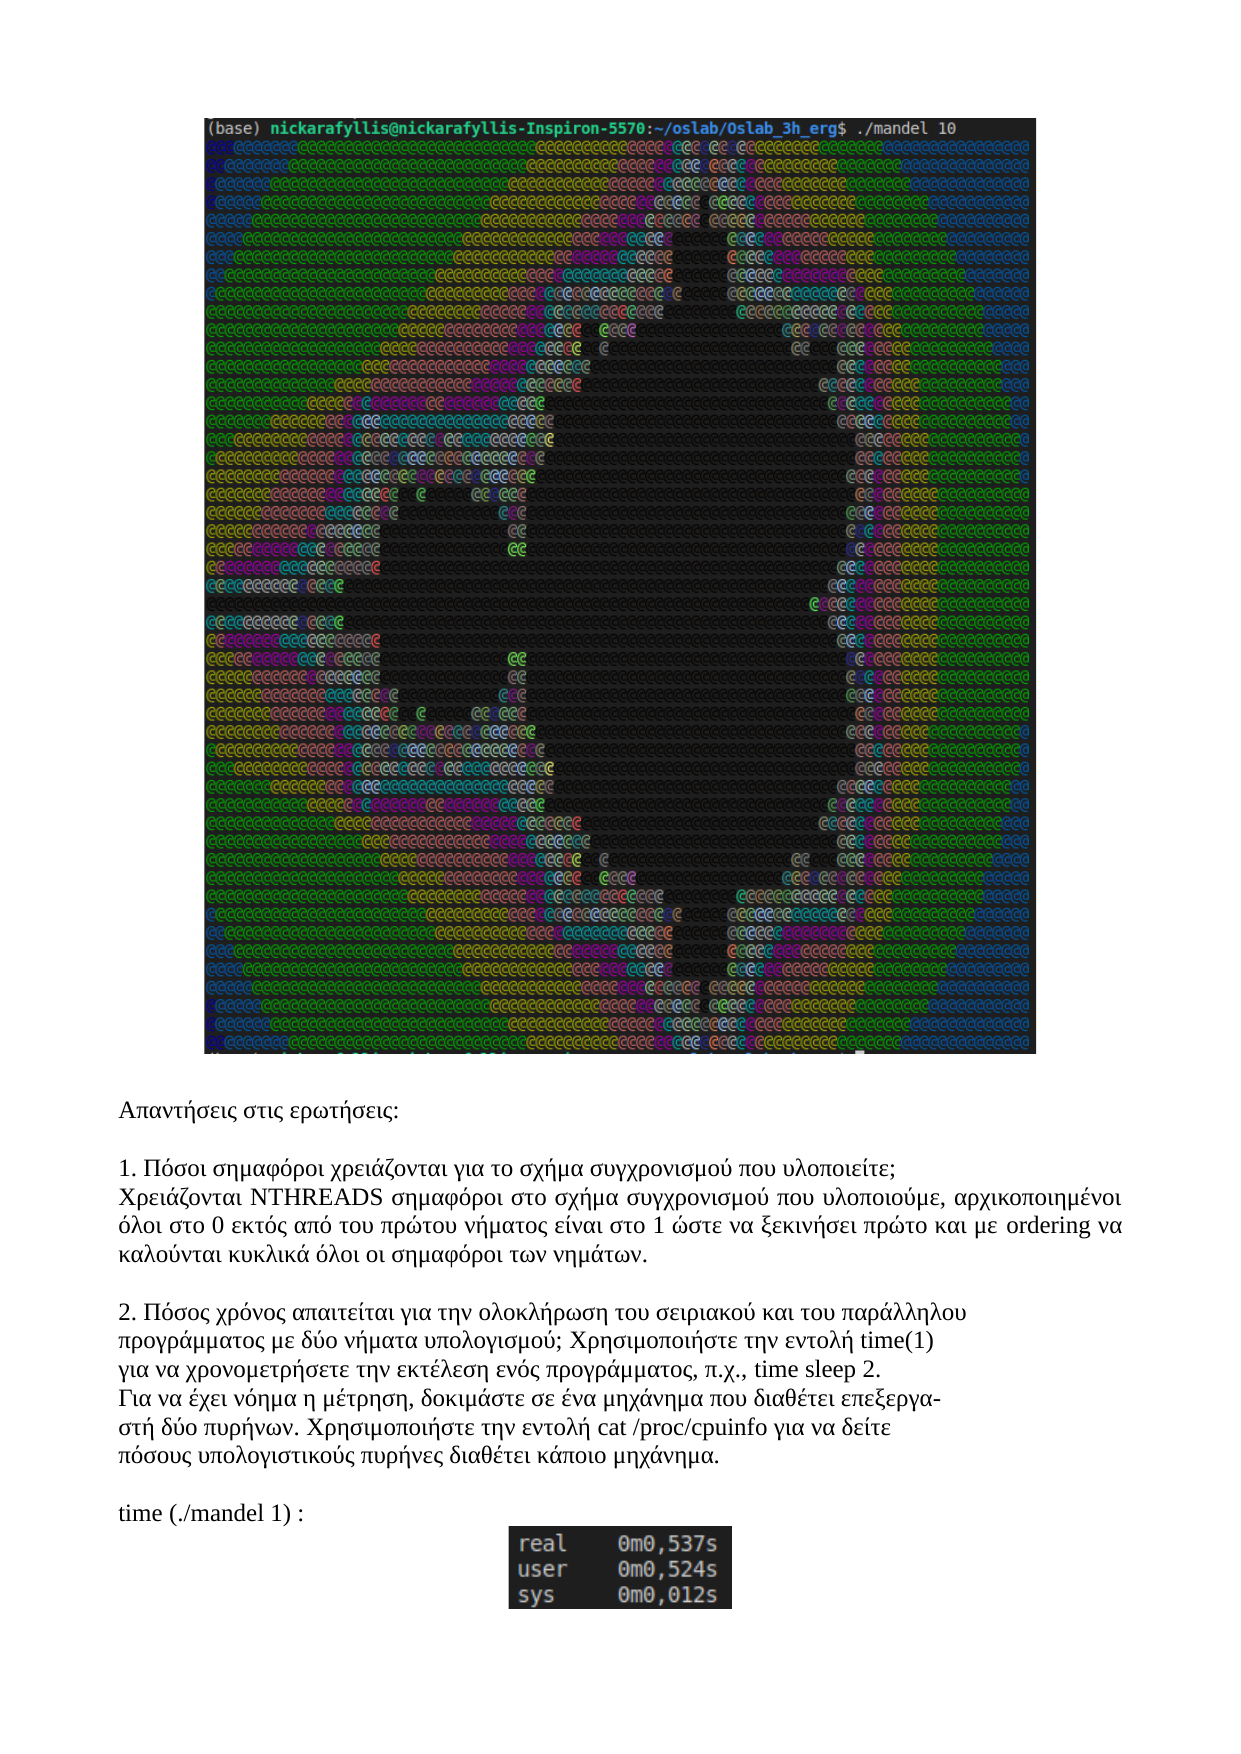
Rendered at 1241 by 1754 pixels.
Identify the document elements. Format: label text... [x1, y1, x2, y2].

text 2. Πόσος χρόνος απαιτείται για την ολοκλήρωση του σειριακού και του παράλληλου [118, 1297, 1122, 1326]
picture [204, 118, 1037, 1054]
text Χρειάζονται NTHREADS σημαφόροι στο σχήμα συγχρονισμού που υλοποιούμε, αρχικοποιημένοι όλοι στο 0 εκτός από του πρώτου νήματος είναι στο 1 ώστε να ξεκινήσει πρώτο και με ordering να καλούνται κυκλικά όλοι οι σημαφόροι των νημάτων. [118, 1182, 1122, 1268]
text για να χρονομετρήσετε την εκτέλεση ενός προγράμματος, π.χ., time sleep 2. [118, 1354, 1122, 1383]
text προγράμματος με δύο νήματα υπολογισμού; Χρησιμοποιήστε την εντολή time(1) [118, 1326, 1122, 1354]
text Απαντήσεις στις ερωτήσεις: [118, 1096, 1122, 1124]
text στή δύο πυρήνων. Xρησιμοποιήστε την εντολή cat /proc/cpuinfo για να δείτε [118, 1412, 1122, 1441]
text Για να έχει νόημα η μέτρηση, δοκιμάστε σε ένα μηχάνημα που διαθέτει επεξεργα- [118, 1383, 1122, 1412]
text 1. Πόσοι σημαφόροι χρειάζονται για το σχήμα συγχρονισμού που υλοποιείτε; [118, 1153, 1122, 1182]
picture [508, 1526, 732, 1609]
text time (./mandel 1) : [118, 1498, 1122, 1527]
text πόσους υπολογιστικούς πυρήνες διαθέτει κάποιο μηχάνημα. [118, 1441, 1122, 1469]
